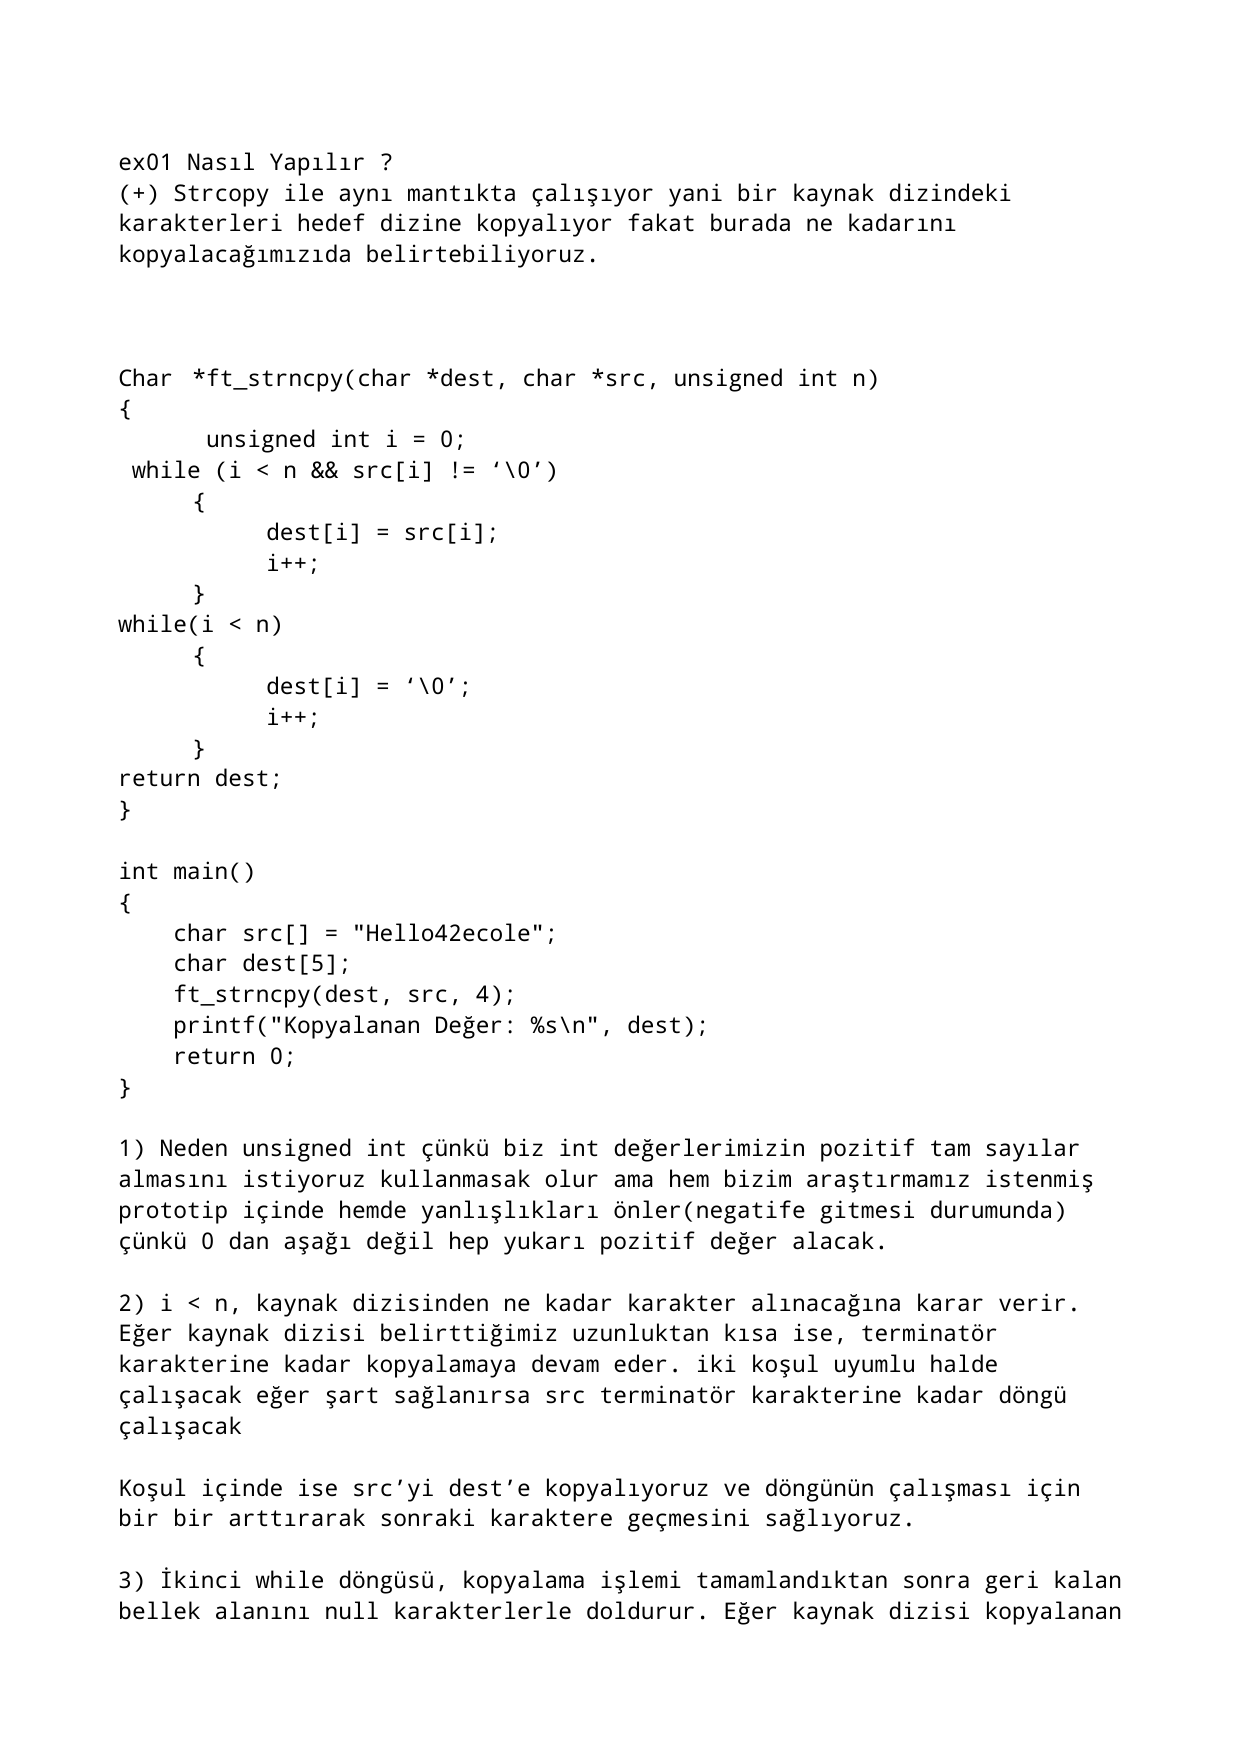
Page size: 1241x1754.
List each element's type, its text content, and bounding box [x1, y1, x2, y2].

text { [118, 642, 1122, 669]
text (+) Strcopy ile aynı mantıkta çalışıyor yani bir kaynak dizindeki karakterleri hedef dizine kopyalıyor fakat burada ne kadarını kopyalacağımızıda belirtebiliyoruz. [118, 180, 1122, 268]
text dest[i] = ‘\0’; [118, 673, 1122, 700]
text } [118, 581, 1122, 607]
text while (i < n && src[i] != ‘\0’) [118, 457, 1122, 484]
text { [118, 396, 1122, 422]
text return dest; [118, 766, 1122, 792]
text Koşul içinde ise src’yi dest’e kopyalıyoruz ve döngünün çalışması için bir bir arttırarak sonraki karaktere geçmesini sağlıyoruz. [118, 1475, 1122, 1532]
text ex01 Nasıl Yapılır ? [118, 149, 1122, 176]
text } [118, 1074, 1122, 1101]
text char dest[5]; [118, 951, 1122, 977]
text } [118, 735, 1122, 762]
text 2) i < n, kaynak dizisinden ne kadar karakter alınacağına karar verir. Eğer kaynak dizisi belirttiğimiz uzunluktan kısa ise, terminatör karakterine kadar kopyalamaya devam eder. iki koşul uyumlu halde çalışacak eğer şart sağlanırsa src terminatör karakterine kadar döngü çalışacak [118, 1290, 1122, 1440]
text printf("Kopyalanan Değer: %s\n", dest); [118, 1012, 1122, 1039]
text { [118, 488, 1122, 515]
text return 0; [118, 1043, 1122, 1070]
text } [118, 796, 1122, 823]
text while(i < n) [118, 611, 1122, 638]
text { [118, 889, 1122, 916]
text 1) Neden unsigned int çünkü biz int değerlerimizin pozitif tam sayılar almasını istiyoruz kullanmasak olur ama hem bizim araştırmamız istenmiş prototip içinde hemde yanlışlıkları önler(negatife gitmesi durumunda) çünkü 0 dan aşağı değil hep yukarı pozitif değer alacak. [118, 1136, 1122, 1255]
text i++; [118, 704, 1122, 731]
text i++; [118, 550, 1122, 577]
text int main() [118, 858, 1122, 885]
text Char *ft_strncpy(char *dest, char *src, unsigned int n) [118, 365, 1122, 392]
text 3) İkinci while döngüsü, kopyalama işlemi tamamlandıktan sonra geri kalan bellek alanını null karakterlerle doldurur. Eğer kaynak dizisi kopyalanan [118, 1567, 1122, 1625]
text char src[] = "Hello42ecole"; [118, 920, 1122, 947]
text dest[i] = src[i]; [118, 519, 1122, 546]
text unsigned int i = 0; [118, 426, 1122, 453]
text ft_strncpy(dest, src, 4); [118, 981, 1122, 1008]
